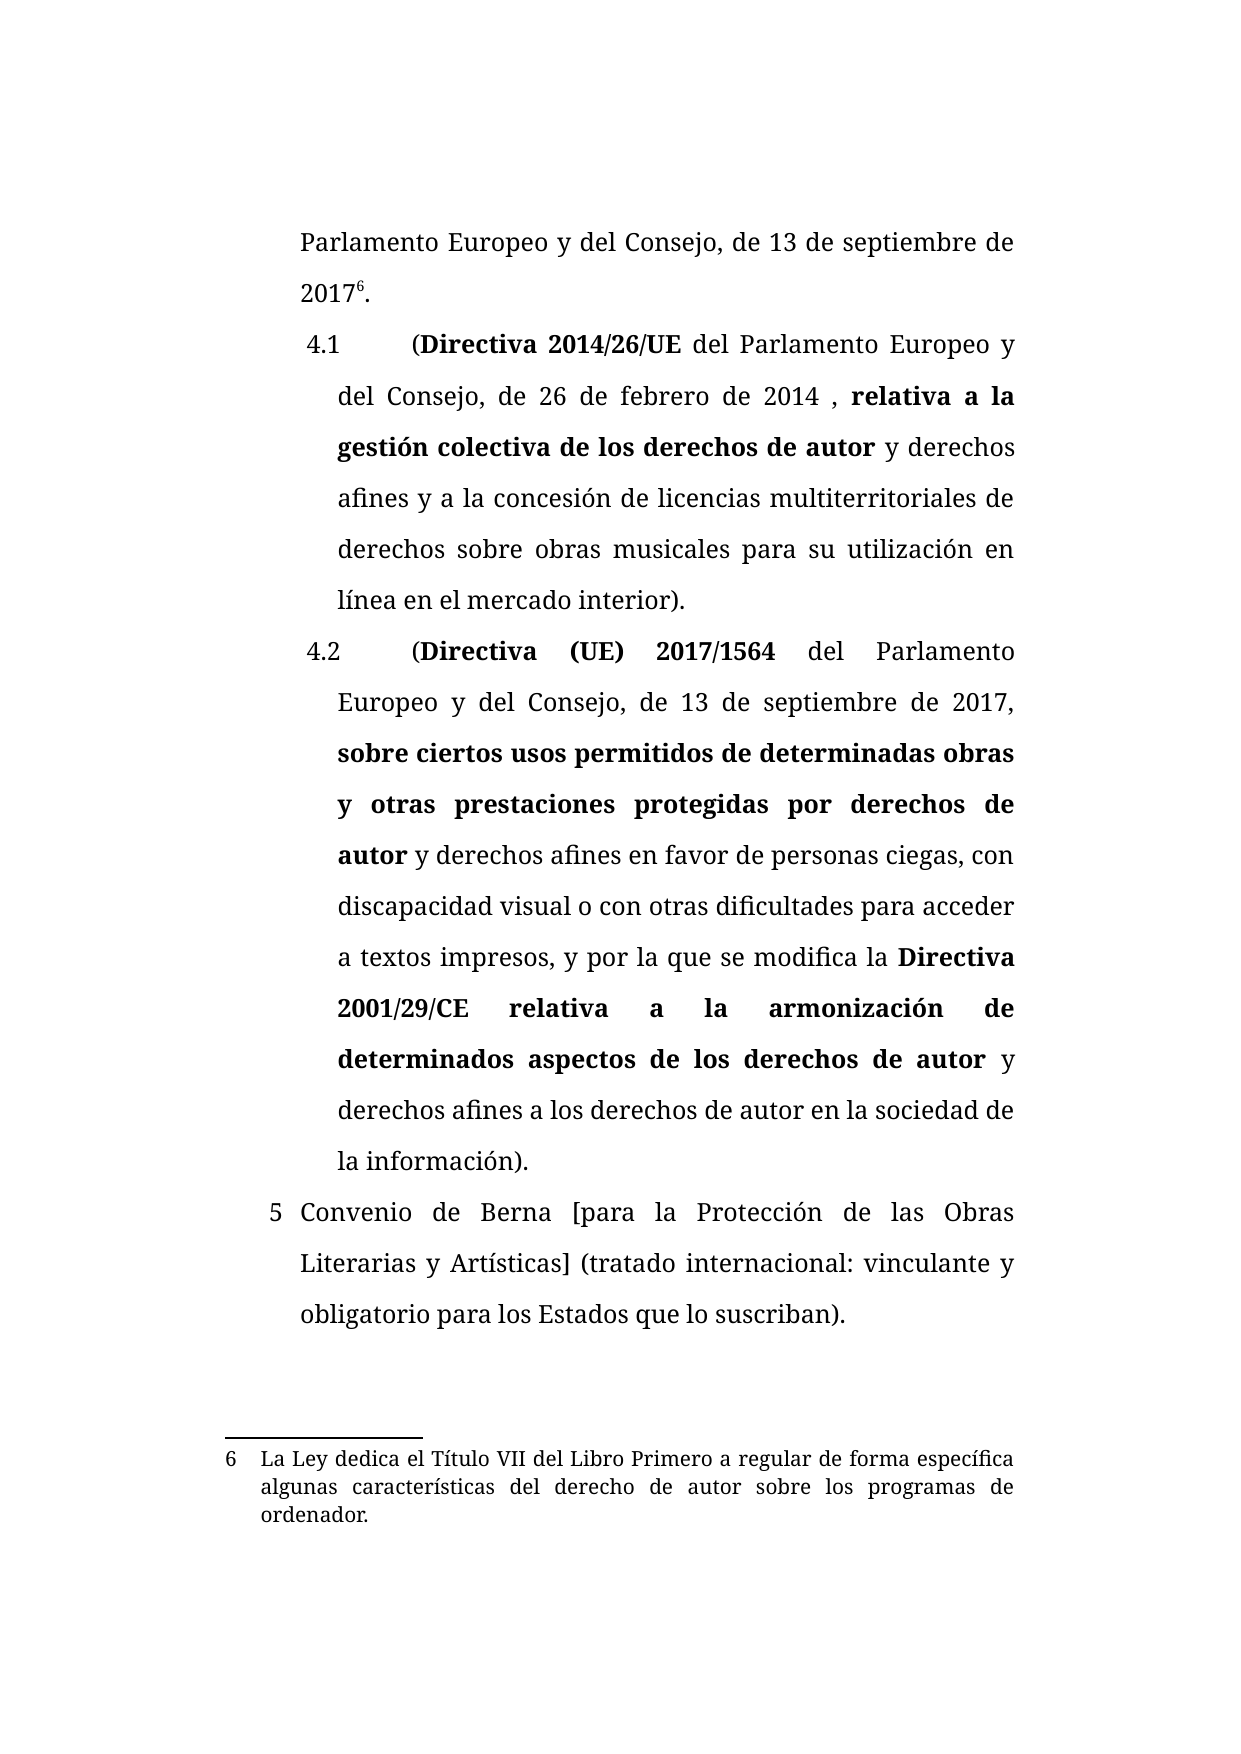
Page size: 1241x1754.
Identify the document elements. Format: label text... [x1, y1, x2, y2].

list Convenio de Berna [para la Protección de las Obras Literarias y Artísticas] (tratado internacional: vinculante y obligatorio para los Estados que lo suscriban). [262, 1195, 1015, 1331]
list Parlamento Europeo y del Consejo, de 13 de septiembre de 2017. [262, 225, 1015, 310]
list La Ley dedica el Título VII del Libro Primero a regular de forma específica algunas características del derecho de autor sobre los programas de ordenador. [225, 1444, 1015, 1529]
list (Directiva (UE) 2017/1564 del Parlamento Europeo y del Consejo, de 13 de septiembre de 2017, sobre ciertos usos permitidos de determinadas obras y otras prestaciones protegidas por derechos de autor y derechos afines en favor de personas ciegas, con discapacidad visual o con otras dificultades para acceder a textos impresos, y por la que se modifica la Directiva 2001/29/CE relativa a la armonización de determinados aspectos de los derechos de autor y derechos afines a los derechos de autor en la sociedad de la información). [300, 633, 1015, 1178]
list (Directiva 2014/26/UE del Parlamento Europeo y del Consejo, de 26 de febrero de 2014 , relativa a la gestión colectiva de los derechos de autor y derechos afines y a la concesión de licencias multiterritoriales de derechos sobre obras musicales para su utilización en línea en el mercado interior). [300, 327, 1015, 616]
